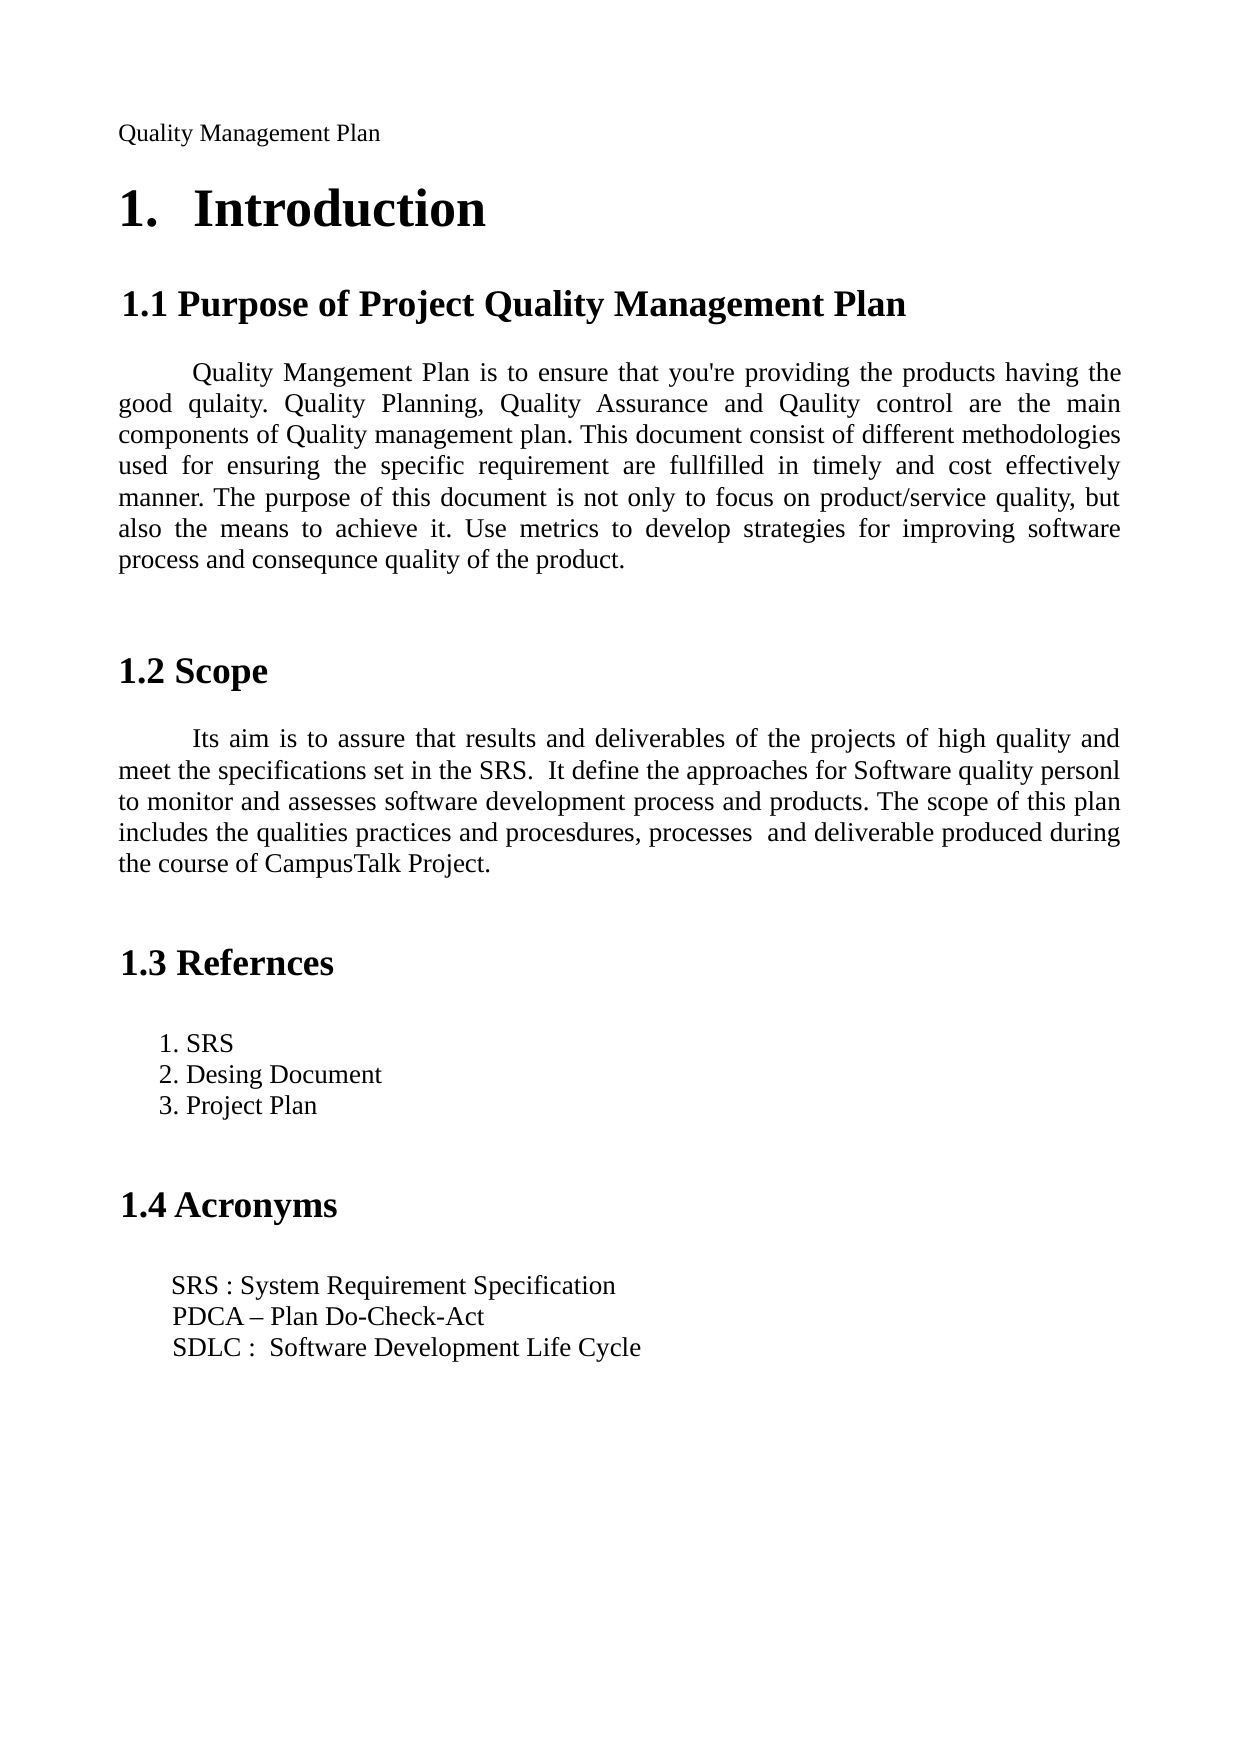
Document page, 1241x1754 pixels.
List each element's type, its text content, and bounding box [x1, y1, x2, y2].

list 2. Desing Document [121, 1058, 1122, 1089]
list 1.2 Scope [81, 648, 1122, 691]
list PDCA – Plan Do-Check-Act [121, 1300, 1122, 1331]
list 3. Project Plan [121, 1089, 1122, 1120]
list SDLC : Software Development Life Cycle [121, 1331, 1122, 1362]
list Introduction [118, 176, 1122, 239]
list 1.3 Refernces [82, 941, 1122, 984]
list 1.1 Purpose of Project Quality Management Plan [84, 282, 1122, 325]
list SRS : System Requirement Specification [120, 1269, 1122, 1300]
list 1.4 Acronyms [82, 1183, 1122, 1226]
text Quality Mangement Plan is to ensure that you're providing the products having the good qulaity. Quality Planning, Quality Assurance and Qaulity control are the main components of Quality management plan. This document consist of different methodologies used for ensuring the specific requirement are fullfilled in timely and cost effectively manner. The purpose of this document is not only to focus on product/service quality, but also the means to achieve it. Use metrics to develop strategies for improving software process and consequnce quality of the product. [118, 356, 1122, 574]
text Its aim is to assure that results and deliverables of the projects of high quality and meet the specifications set in the SRS. It define the approaches for Software quality personl to monitor and assesses software development process and products. The scope of this plan includes the qualities practices and procesdures, processes and deliverable produced during the course of CampusTalk Project. [118, 723, 1122, 878]
list 1. SRS [121, 1027, 1122, 1058]
